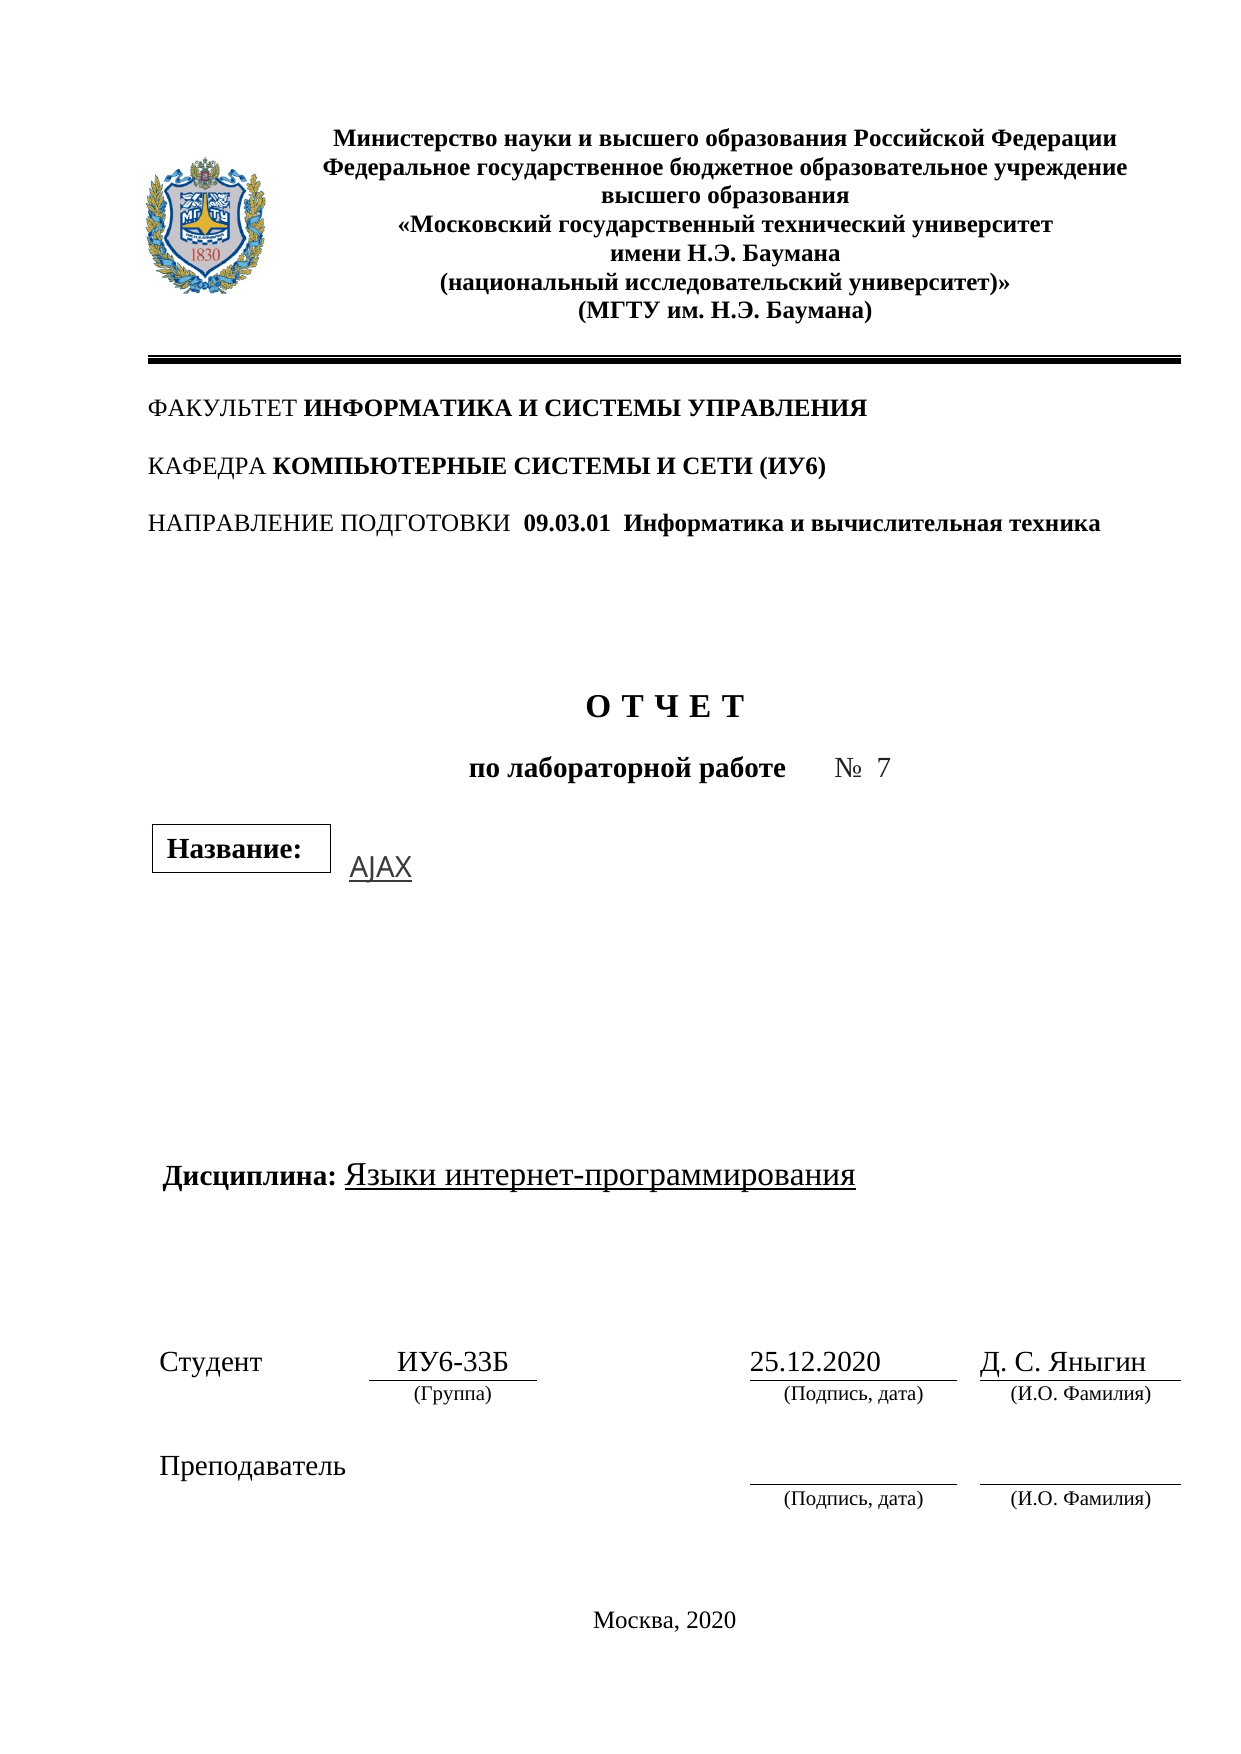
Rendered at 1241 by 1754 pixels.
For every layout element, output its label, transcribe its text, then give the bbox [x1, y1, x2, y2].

text Москва, 2020 [148, 1605, 1181, 1634]
table_cell [548, 1415, 738, 1448]
table_cell (Группа) [357, 1381, 548, 1415]
table_cell [357, 1415, 548, 1448]
table_cell [738, 1448, 969, 1485]
table_cell [548, 1448, 738, 1485]
table_cell [357, 1485, 548, 1519]
table_cell (И.О. Фамилия) [969, 1381, 1193, 1415]
text НАПРАВЛЕНИЕ ПОДГОТОВКИ 09.03.01 Информатика и вычислительная техника [148, 508, 1181, 537]
table_cell Преподаватель [148, 1448, 357, 1485]
table_cell (И.О. Фамилия) [969, 1485, 1193, 1519]
table_cell [148, 1381, 357, 1415]
table_header 25.12.2020 [738, 1344, 969, 1381]
picture [145, 157, 266, 294]
text Название: [167, 832, 315, 865]
table_cell [738, 1415, 969, 1448]
table_header Д. С. Яныгин [969, 1344, 1193, 1381]
table_header по лабораторной работе [384, 750, 797, 787]
subtitle AJAX [148, 847, 1181, 886]
table_cell [548, 1381, 738, 1415]
table_header [136, 123, 284, 324]
table_cell [548, 1485, 738, 1519]
table_header ИУ6-33Б [357, 1344, 548, 1381]
table_cell (Подпись, дата) [738, 1485, 969, 1519]
table_header Студент [148, 1344, 357, 1381]
subtitle Отчет [148, 687, 1181, 725]
table_header [548, 1344, 738, 1381]
table_cell (Подпись, дата) [738, 1381, 969, 1415]
table_cell [148, 1415, 357, 1448]
table_cell [357, 1448, 548, 1485]
table_cell [969, 1415, 1193, 1448]
table_header № 7 [797, 750, 928, 787]
table_cell [969, 1448, 1193, 1485]
text КАФЕДРА Компьютерные системы и сети (ИУ6) [148, 451, 1181, 479]
table_header Министерство науки и высшего образования Российской Федерации Федеральное государственное бюджетное образовательное учреждение высшего образования «Московский государственный технический университет имени Н.Э. Баумана (национальный исследовательский университет)» (МГТУ им. Н.Э. Баумана) [284, 123, 1166, 324]
table_cell [148, 1485, 357, 1519]
text ФАКУЛЬТЕТ Информатика и системы управления [148, 393, 1181, 422]
text Дисциплина: Языки интернет-программирования [162, 1155, 1181, 1193]
